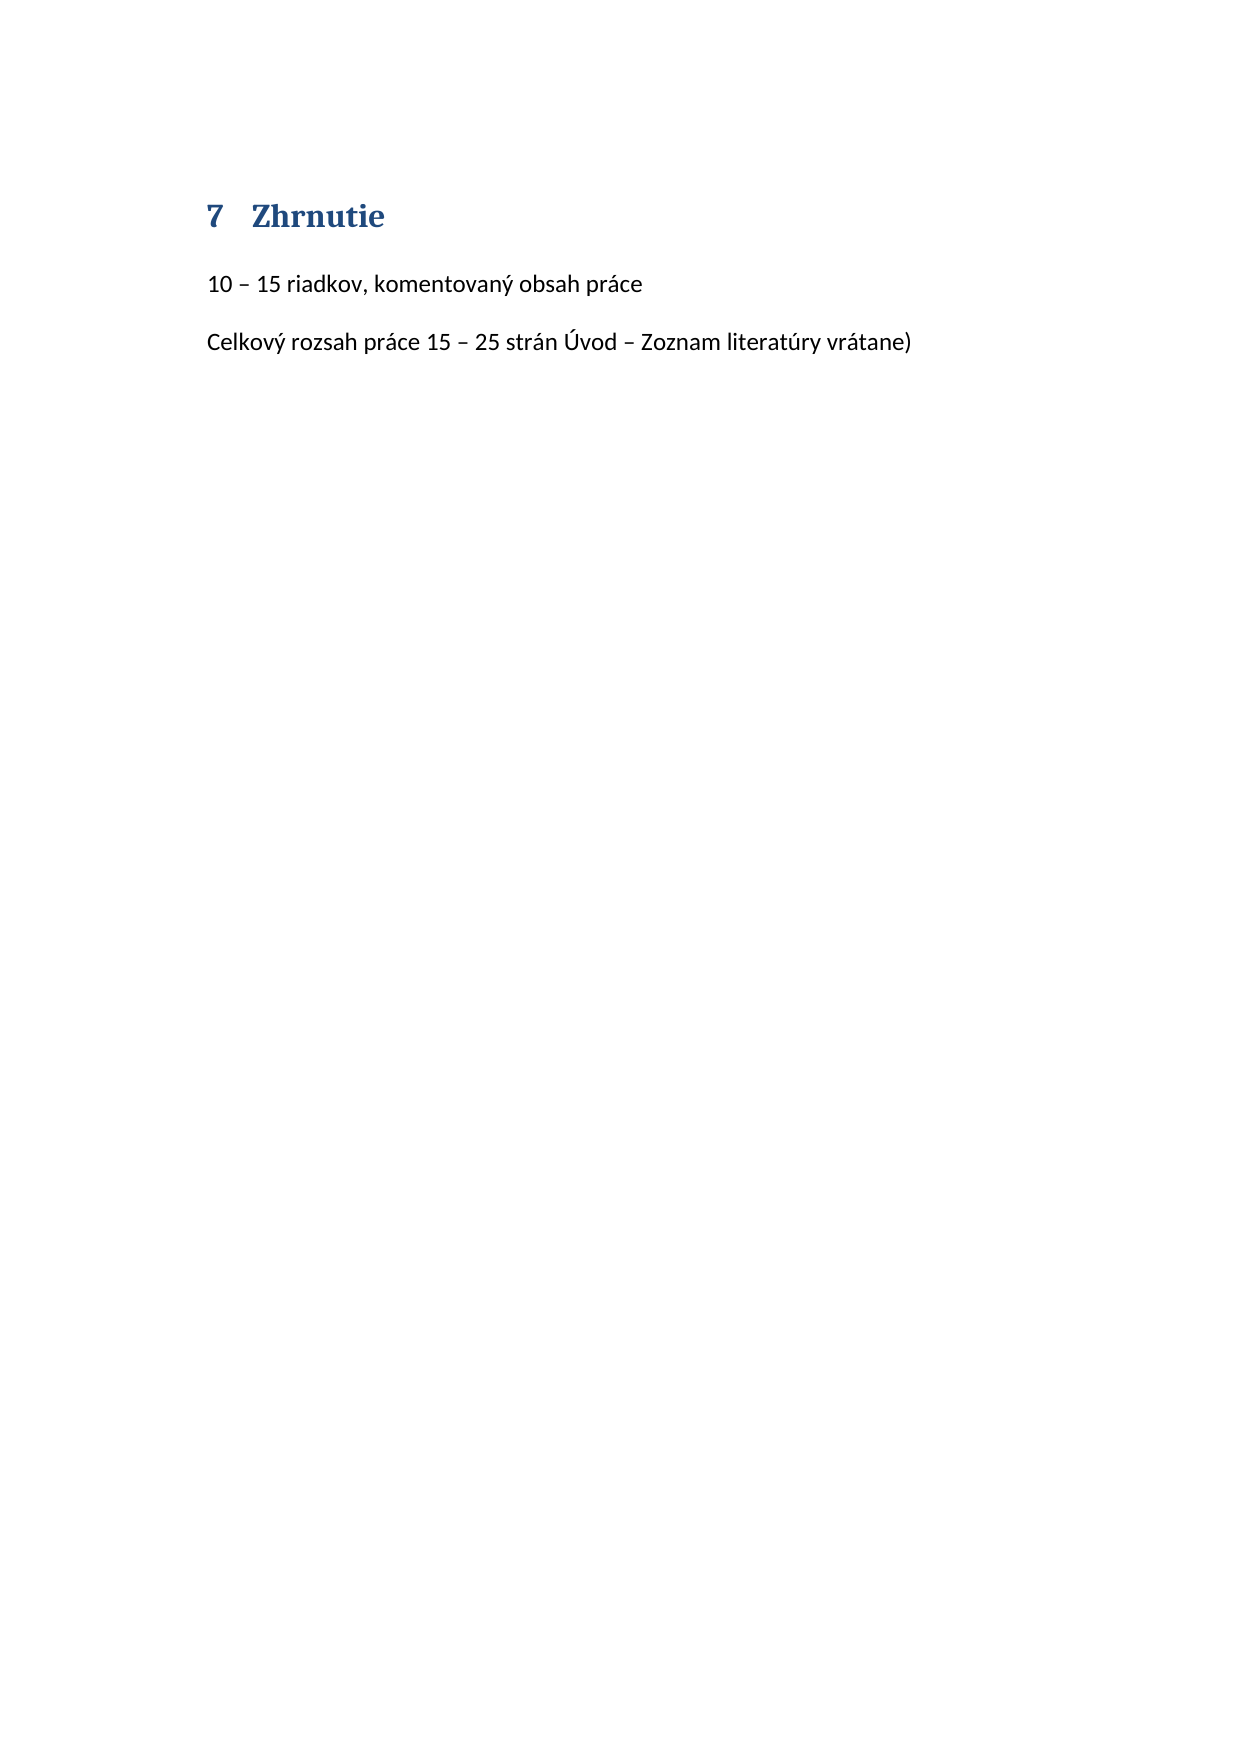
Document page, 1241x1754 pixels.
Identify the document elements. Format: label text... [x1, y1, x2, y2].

text 10 – 15 riadkov, komentovaný obsah práce [207, 268, 1092, 298]
subtitle Zhrnutie [207, 198, 1092, 236]
text Celkový rozsah práce 15 – 25 strán Úvod – Zoznam literatúry vrátane) [207, 326, 1092, 356]
